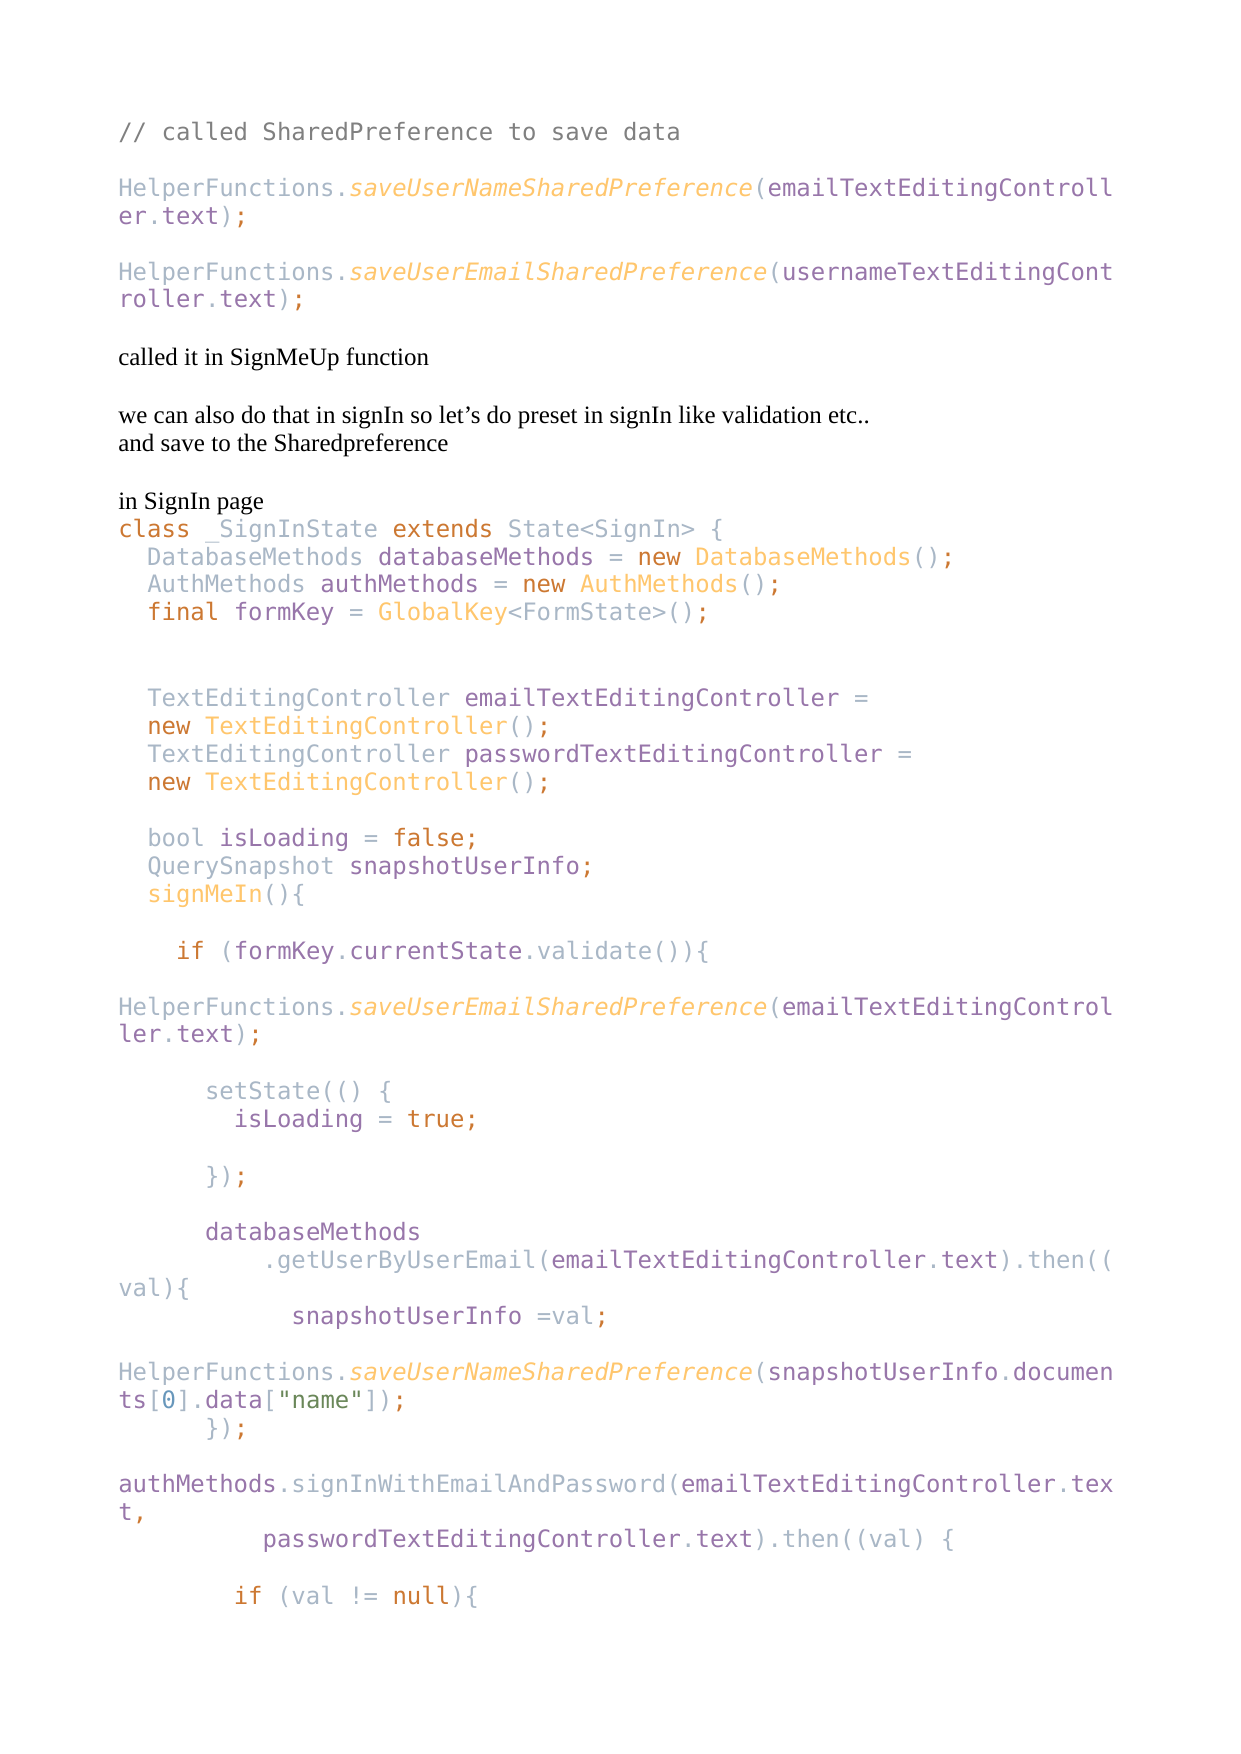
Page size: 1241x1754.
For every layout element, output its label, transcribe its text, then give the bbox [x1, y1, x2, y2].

text and save to the Sharedpreference [118, 428, 1122, 457]
text // called SharedPreference to save data HelperFunctions.saveUserNameSharedPreference(emailTextEditingController.text); HelperFunctions.saveUserEmailSharedPreference(usernameTextEditingController.text); [118, 118, 1122, 342]
text in SignIn page [118, 486, 1122, 515]
text we can also do that in signIn so let’s do preset in signIn like validation etc.. [118, 400, 1122, 428]
text called it in SignMeUp function [118, 342, 1122, 371]
text class _SignInState extends State<SignIn> { DatabaseMethods databaseMethods = new DatabaseMethods(); AuthMethods authMethods = new AuthMethods(); final formKey = GlobalKey<FormState>(); TextEditingController emailTextEditingController = new TextEditingController(); TextEditingController passwordTextEditingController = new TextEditingController(); bool isLoading = false; QuerySnapshot snapshotUserInfo; signMeIn(){ if (formKey.currentState.validate()){ HelperFunctions.saveUserEmailSharedPreference(emailTextEditingController.text); setState(() { isLoading = true; }); databaseMethods .getUserByUserEmail(emailTextEditingController.text).then((val){ snapshotUserInfo =val; HelperFunctions.saveUserNameSharedPreference(snapshotUserInfo.documents[0].data["name"]); }); authMethods.signInWithEmailAndPassword(emailTextEditingController.text, passwordTextEditingController.text).then((val) { if (val != null){ [118, 515, 1122, 1610]
